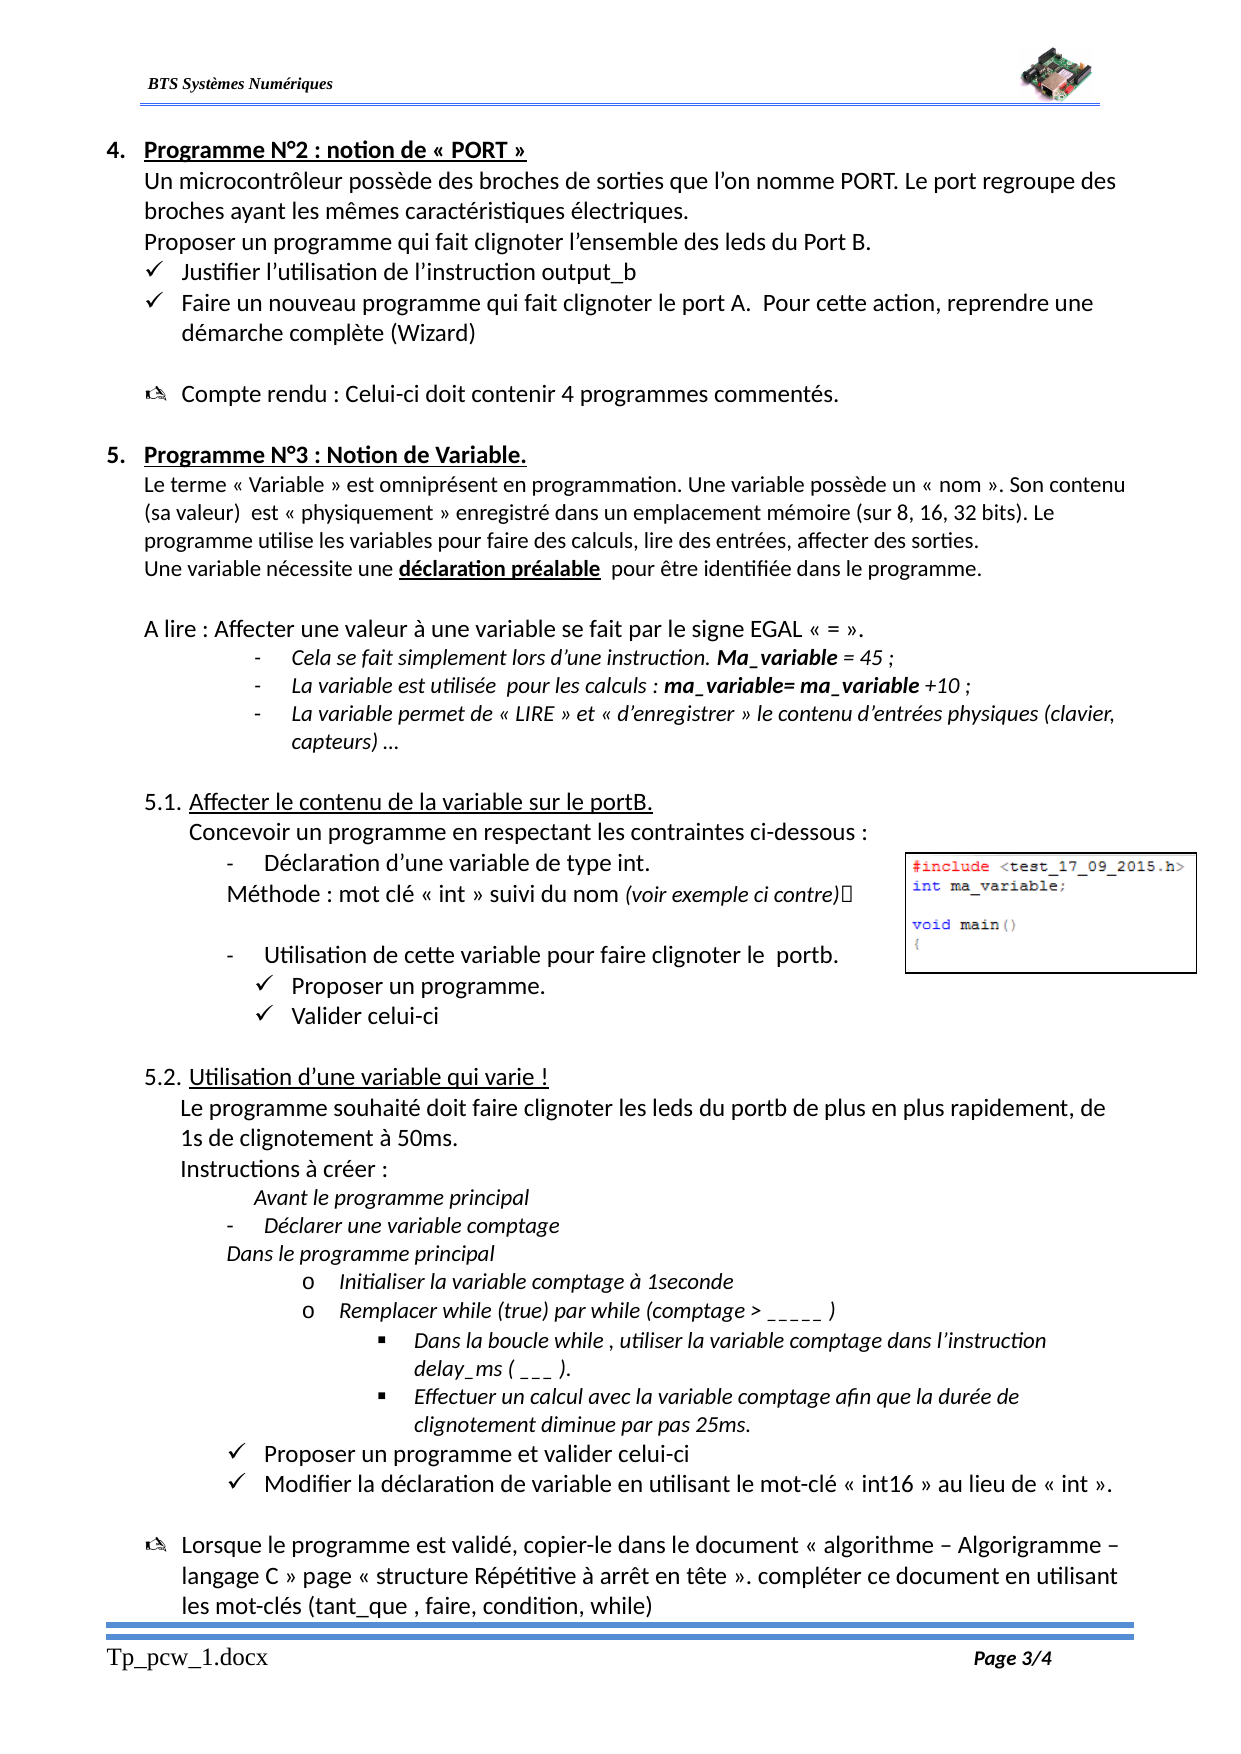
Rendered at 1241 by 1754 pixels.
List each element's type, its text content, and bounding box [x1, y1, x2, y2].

list Remplacer while (true) par while (comptage > _____ ) [301, 1297, 1134, 1326]
list Compte rendu : Celui-ci doit contenir 4 programmes commentés. [144, 379, 1134, 409]
list Le programme souhaité doit faire clignoter les leds du portb de plus en plus rapidement, de 1s de clignotement à 50ms. [180, 1092, 1134, 1153]
list Programme N°3 : Notion de Variable. [106, 440, 1134, 470]
list Un microcontrôleur possède des broches de sorties que l’on nomme PORT. Le port regroupe des broches ayant les mêmes caractéristiques électriques. [144, 165, 1134, 226]
list La variable est utilisée pour les calculs : ma_variable= ma_variable +10 ; [254, 671, 1134, 699]
list Initialiser la variable comptage à 1seconde [301, 1267, 1134, 1297]
list Lorsque le programme est validé, copier-le dans le document « algorithme – Algorigramme – langage C » page « structure Répétitive à arrêt en tête ». compléter ce document en utilisant les mot-clés (tant_que , faire, condition, while) [144, 1529, 1134, 1621]
list Affecter le contenu de la variable sur le portB. [144, 786, 1134, 816]
list Utilisation d’une variable qui varie ! [144, 1061, 1134, 1092]
list Proposer un programme qui fait clignoter l’ensemble des leds du Port B. [144, 226, 1134, 257]
list Modifier la déclaration de variable en utilisant le mot-clé « int16 » au lieu de « int ». [226, 1468, 1134, 1499]
list A lire : Affecter une valeur à une variable se fait par le signe EGAL « = ». [144, 613, 1134, 643]
list Effectuer un calcul avec la variable comptage afin que la durée de clignotement diminue par pas 25ms. [376, 1382, 1134, 1438]
picture [1134, 854, 1196, 858]
list Valider celui-ci [254, 1000, 1134, 1031]
list Concevoir un programme en respectant les contraintes ci-dessous : [189, 816, 1134, 847]
text Méthode : mot clé « int » suivi du nom (voir exemple ci contre) [226, 877, 1134, 909]
list Utilisation de cette variable pour faire clignoter le portb. [226, 939, 1134, 970]
list Proposer un programme et valider celui-ci [226, 1438, 1134, 1468]
text Dans le programme principal [153, 1239, 1134, 1267]
picture [1134, 860, 1185, 872]
list Déclarer une variable comptage [226, 1211, 1134, 1239]
list Programme N°2 : notion de « PORT » [106, 134, 1134, 165]
list La variable permet de « LIRE » et « d’enregistrer » le contenu d’entrées physiques (clavier, capteurs) … [254, 699, 1134, 755]
list Déclaration d’une variable de type int. [226, 847, 1134, 877]
list Proposer un programme. [254, 970, 1134, 1000]
list Avant le programme principal [180, 1183, 1134, 1211]
picture [911, 909, 1016, 939]
list Justifier l’utilisation de l’instruction output_b [144, 257, 1134, 287]
list Dans la boucle while , utiliser la variable comptage dans l’instruction delay_ms ( ___ ). [376, 1326, 1134, 1382]
list Une variable nécessite une déclaration préalable pour être identifiée dans le programme. [144, 554, 1134, 582]
list Faire un nouveau programme qui fait clignoter le port A. Pour cette action, reprendre une démarche complète (Wizard) [144, 287, 1134, 348]
list Cela se fait simplement lors d’une instruction. Ma_variable = 45 ; [254, 643, 1134, 671]
picture [1019, 47, 1094, 103]
list Le terme « Variable » est omniprésent en programmation. Une variable possède un « nom ». Son contenu (sa valeur) est « physiquement » enregistré dans un emplacement mémoire (sur 8, 16, 32 bits). Le programme utilise les variables pour faire des calculs, lire des entrées, affecter des sorties. [144, 470, 1134, 554]
list Instructions à créer : [180, 1153, 1134, 1183]
